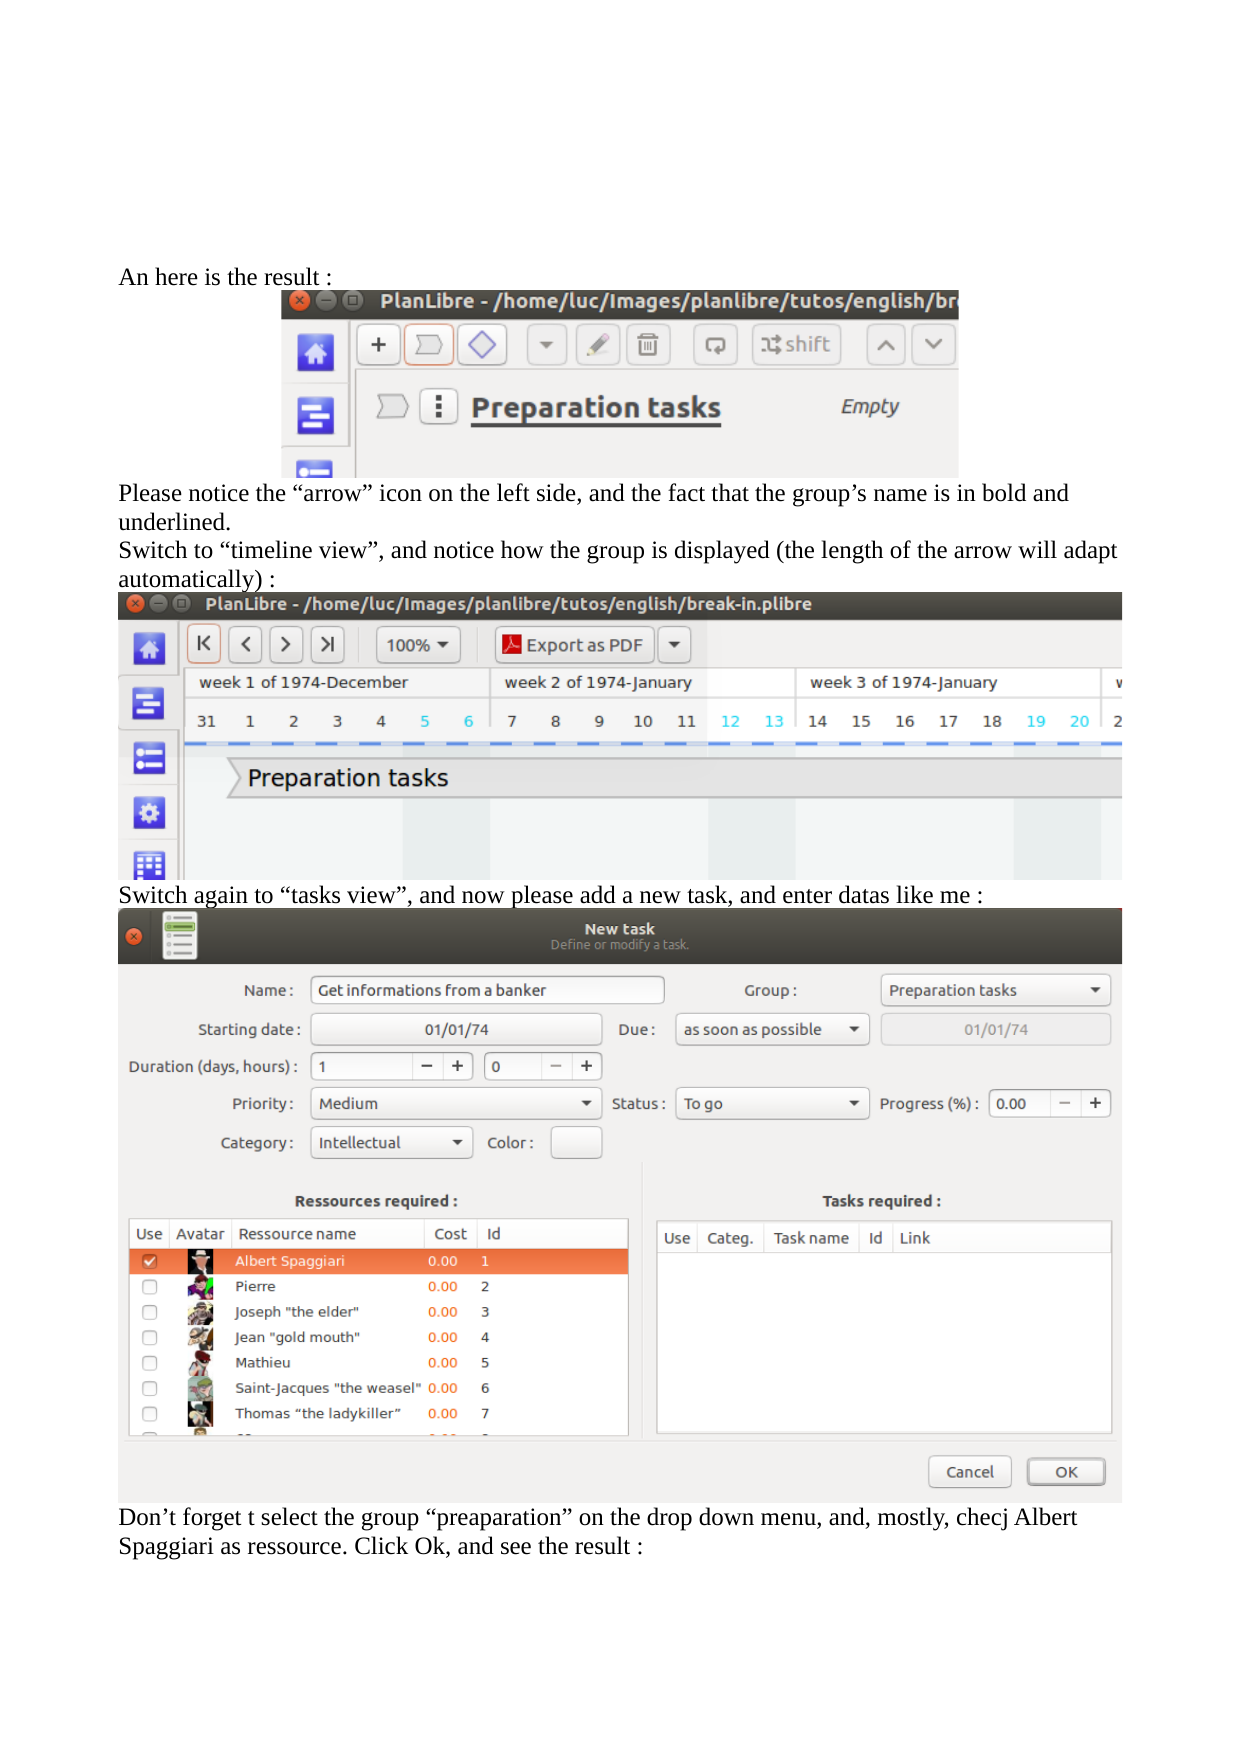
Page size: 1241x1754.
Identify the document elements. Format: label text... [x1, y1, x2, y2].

text Don’t forget t select the group “preaparation” on the drop down menu, and, mostly, checj Albert Spaggiari as ressource. Click Ok, and see the result : [118, 1503, 1122, 1560]
text Please notice the “arrow” icon on the left side, and the fact that the group’s name is in bold and underlined. [118, 291, 1122, 535]
picture [118, 592, 1123, 880]
text An here is the result : [118, 262, 1122, 291]
picture [118, 908, 1123, 1503]
text Switch to “timeline view”, and notice how the group is displayed (the length of the arrow will adapt automatically) : [118, 535, 1122, 592]
text Switch again to “tasks view”, and now please add a new task, and enter datas like me : [118, 880, 1122, 908]
picture [281, 290, 959, 478]
